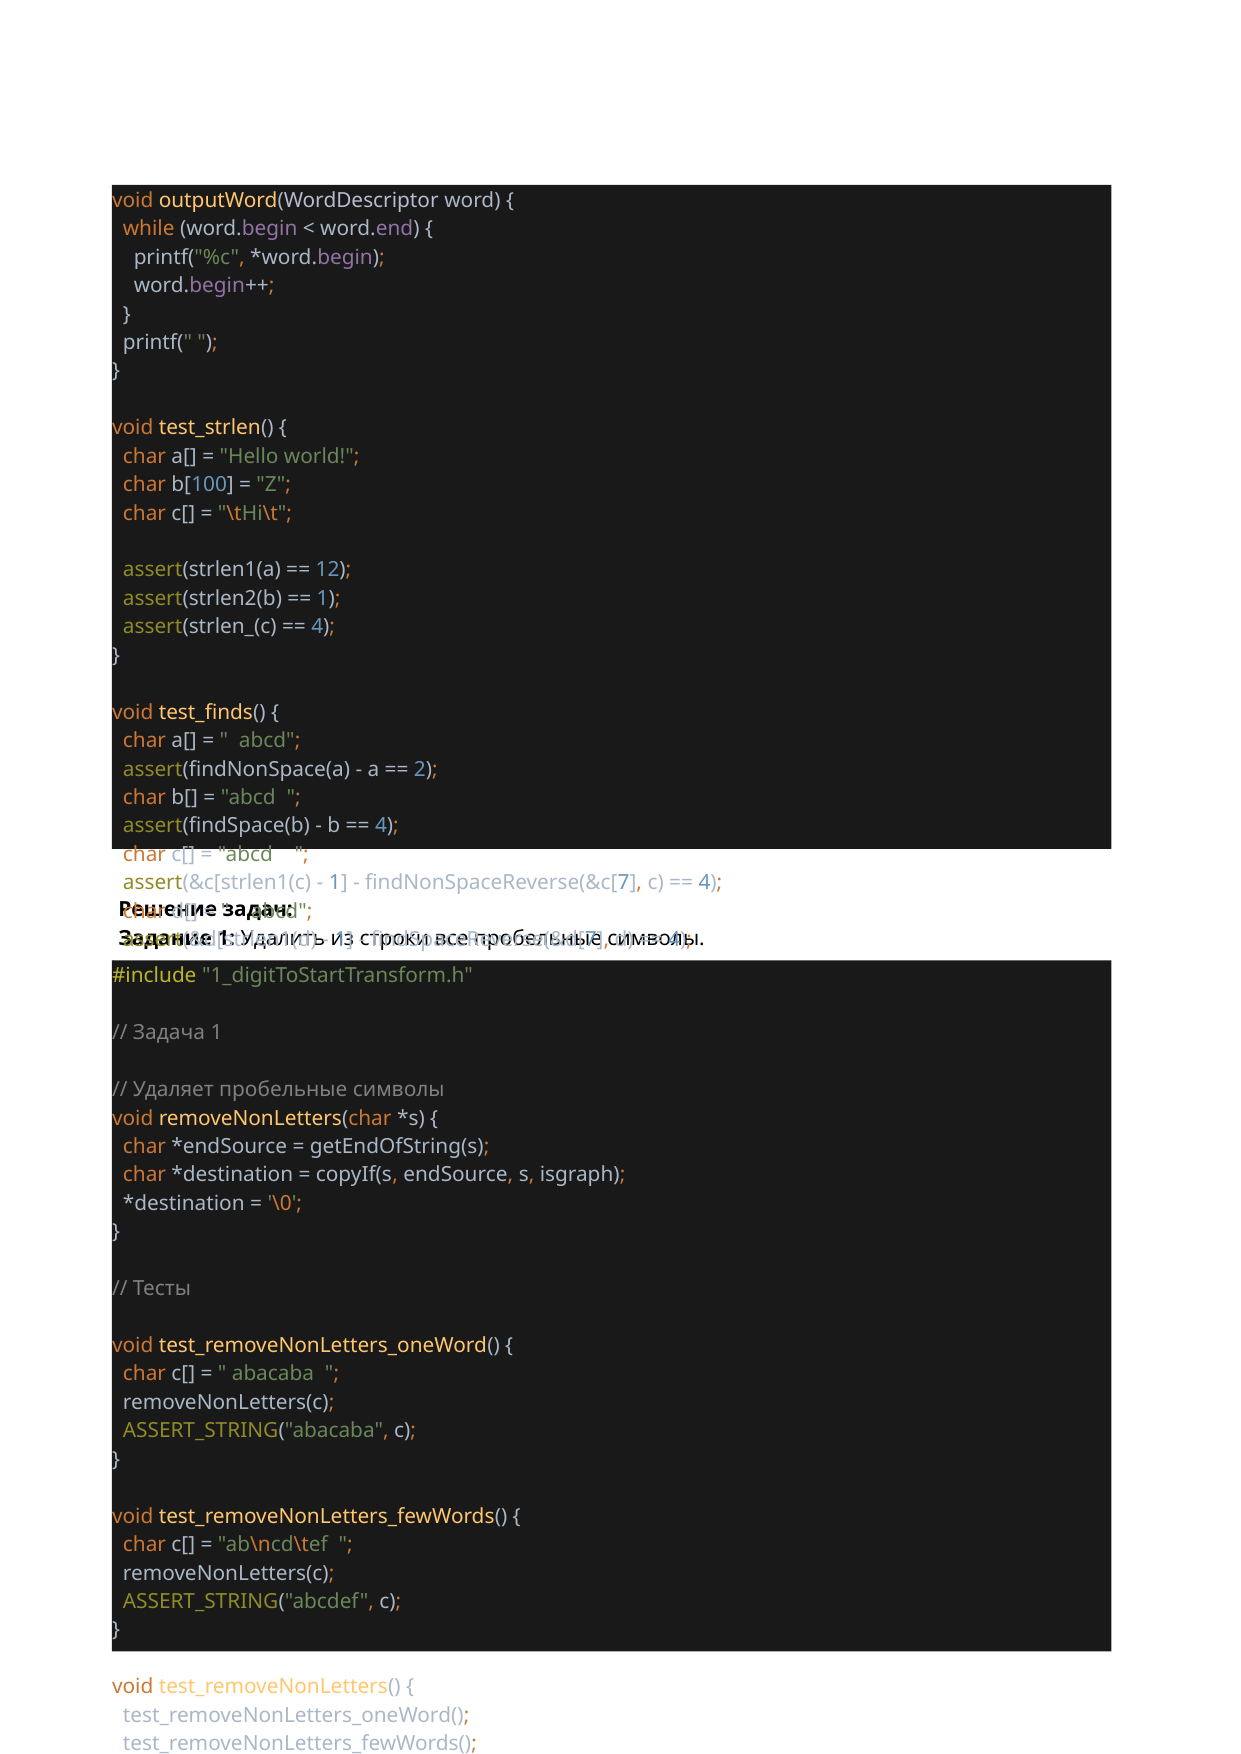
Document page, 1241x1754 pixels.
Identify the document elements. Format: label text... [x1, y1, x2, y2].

text Задание 1: Удалить из строки все пробельные символы. [118, 923, 1122, 951]
text Решение задач: [118, 894, 1122, 923]
